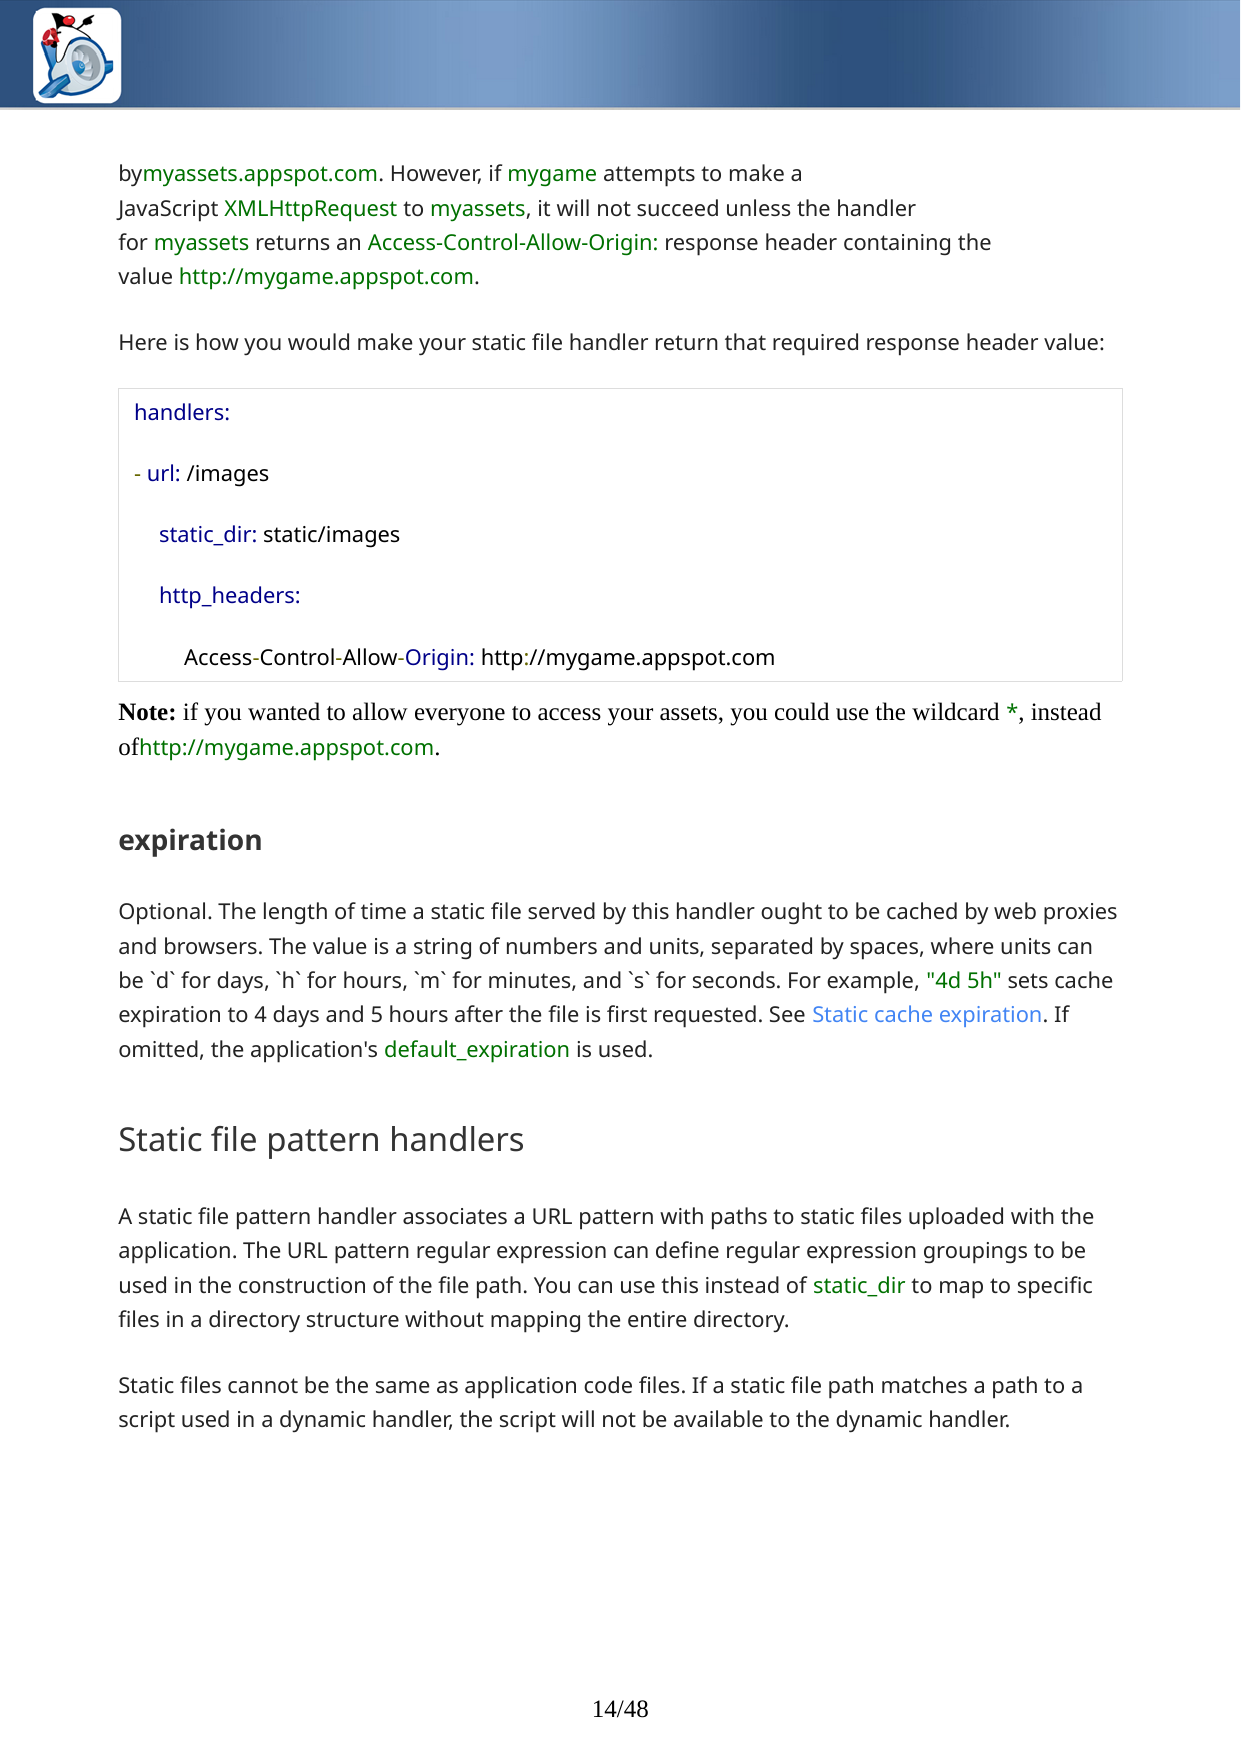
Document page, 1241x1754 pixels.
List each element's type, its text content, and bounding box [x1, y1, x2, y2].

text - url: /images [119, 449, 1122, 488]
subtitle expiration [118, 820, 1122, 858]
text http_headers: [119, 571, 1122, 610]
text Note: if you wanted to allow everyone to access your assets, you could use the wildcard *, instead ofhttp://mygame.appspot.com. [118, 696, 1122, 762]
subtitle Static file pattern handlers [118, 1117, 1122, 1161]
text Static files cannot be the same as application code files. If a static file path matches a path to a script used in a dynamic handler, the script will not be available to the dynamic handler. [118, 1365, 1122, 1434]
text A static file pattern handler associates a URL pattern with paths to static files uploaded with the application. The URL pattern regular expression can define regular expression groupings to be used in the construction of the file path. You can use this instead of static_dir to map to specific files in a directory structure without mapping the entire directory. [118, 1197, 1122, 1334]
text Access-Control-Allow-Origin: http://mygame.appspot.com [119, 632, 1122, 681]
text bymyassets.appspot.com. However, if mygame attempts to make a JavaScript XMLHttpRequest to myassets, it will not succeed unless the handler for myassets returns an Access-Control-Allow-Origin: response header containing the value http://mygame.appspot.com. [118, 153, 1122, 291]
text handlers: [119, 389, 1122, 427]
picture [0, 0, 1241, 110]
text Here is how you would make your static file handler return that required response header value: [118, 322, 1122, 357]
text Optional. The length of time a static file served by this handler ought to be cached by web proxies and browsers. The value is a string of numbers and units, separated by spaces, where units can be `d` for days, `h` for hours, `m` for minutes, and `s` for seconds. For example, "4d 5h" sets cache expiration to 4 days and 5 hours after the file is first requested. See Static cache expiration. If omitted, the application's default_expiration is used. [118, 892, 1122, 1063]
text static_dir: static/images [119, 510, 1122, 549]
